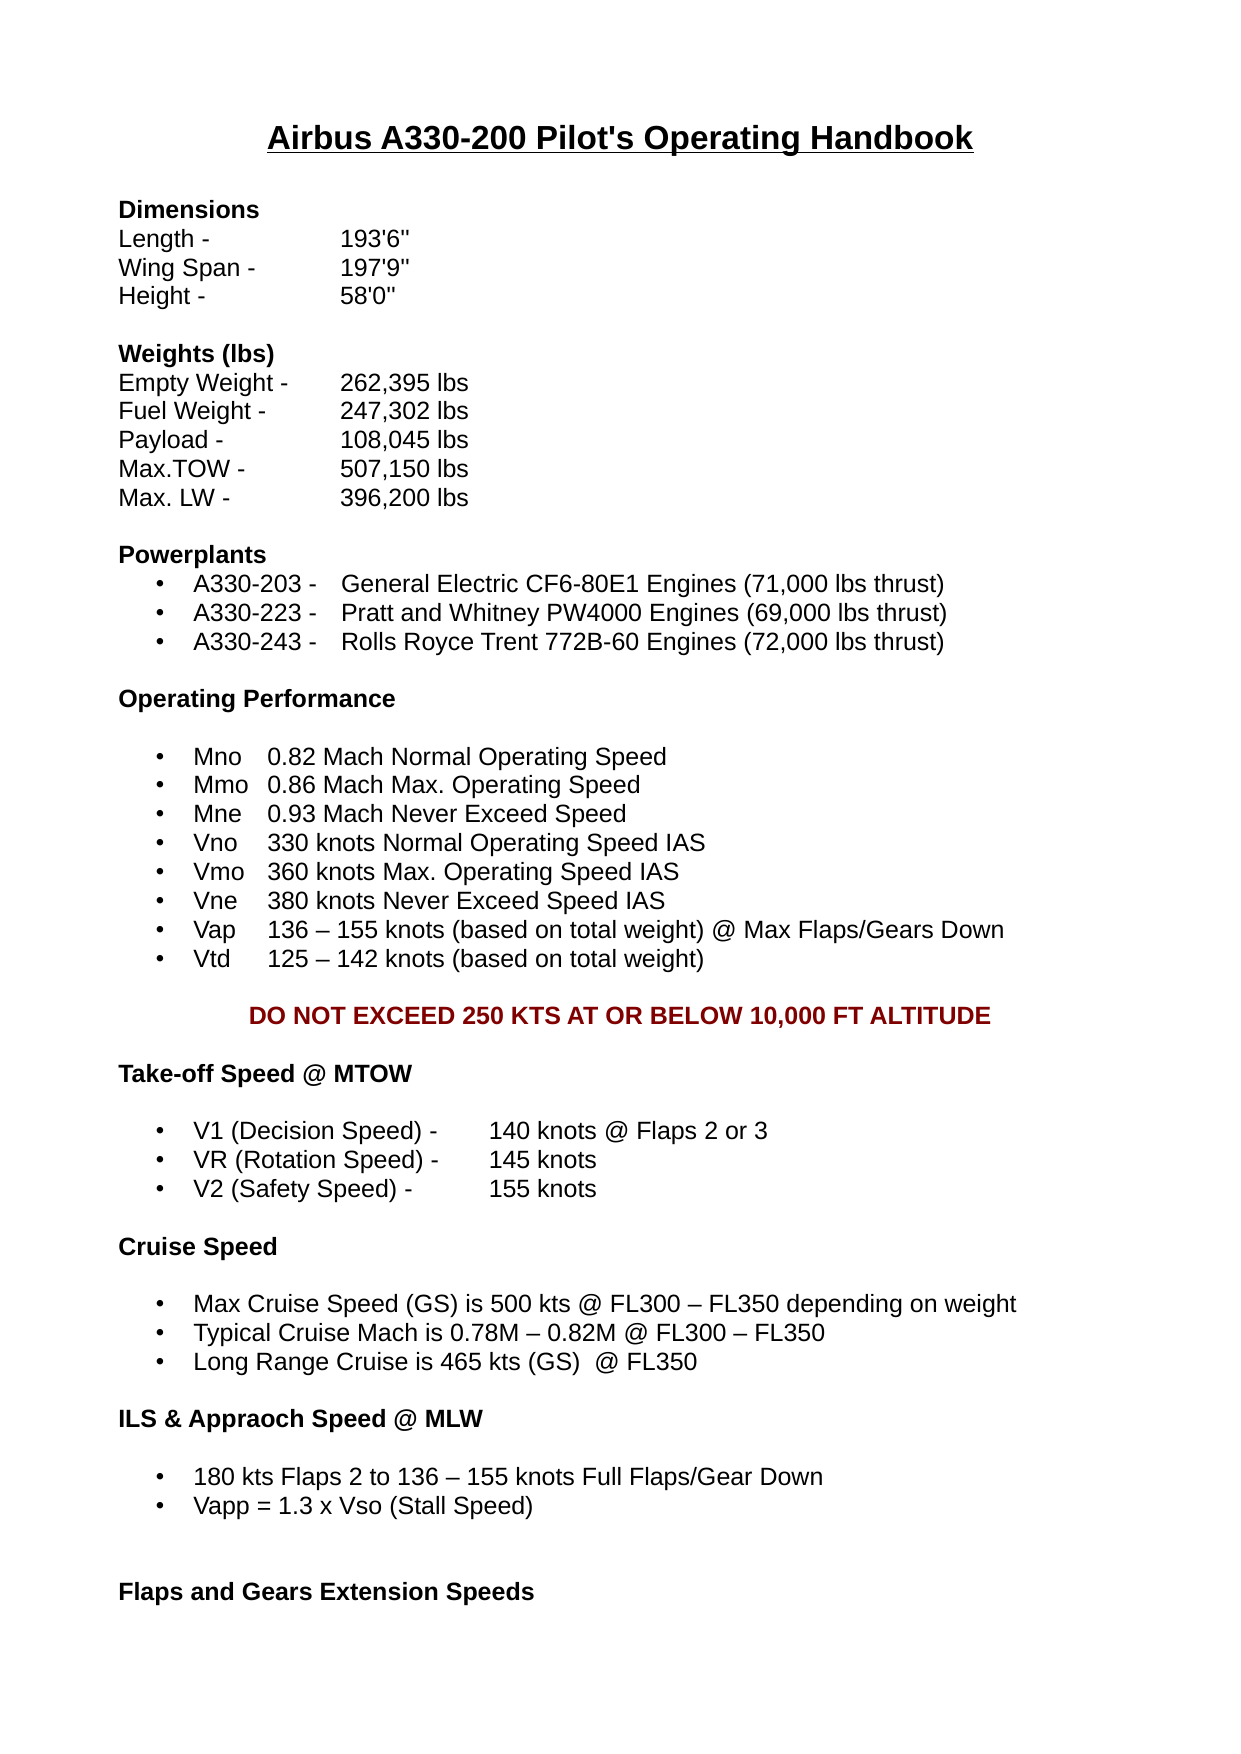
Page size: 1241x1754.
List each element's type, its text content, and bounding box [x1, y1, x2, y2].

list A330-203 - General Electric CF6-80E1 Engines (71,000 lbs thrust) [156, 569, 1122, 598]
list A330-243 - Rolls Royce Trent 772B-60 Engines (72,000 lbs thrust) [156, 626, 1122, 655]
list Vtd 125 – 142 knots (based on total weight) [156, 943, 1122, 972]
list V1 (Decision Speed) - 140 knots @ Flaps 2 or 3 [156, 1116, 1122, 1145]
list Typical Cruise Mach is 0.78M – 0.82M @ FL300 – FL350 [156, 1318, 1122, 1347]
list Vno 330 knots Normal Operating Speed IAS [156, 828, 1122, 857]
text Weights (lbs) [118, 339, 1122, 367]
text Flaps and Gears Extension Speeds [118, 1577, 1122, 1606]
text Fuel Weight - 247,302 lbs [118, 396, 1122, 425]
text Take-off Speed @ MTOW [118, 1059, 1122, 1087]
list Vne 380 knots Never Exceed Speed IAS [156, 886, 1122, 915]
list A330-223 - Pratt and Whitney PW4000 Engines (69,000 lbs thrust) [156, 598, 1122, 626]
list VR (Rotation Speed) - 145 knots [156, 1145, 1122, 1174]
list Mne 0.93 Mach Never Exceed Speed [156, 799, 1122, 828]
text Height - 58'0'' [118, 281, 1122, 310]
text Powerplants [118, 540, 1122, 569]
list Vap 136 – 155 knots (based on total weight) @ Max Flaps/Gears Down [156, 915, 1122, 943]
list Vapp = 1.3 x Vso (Stall Speed) [156, 1491, 1122, 1519]
list Mmo 0.86 Mach Max. Operating Speed [156, 770, 1122, 799]
text Cruise Speed [118, 1231, 1122, 1260]
text Payload - 108,045 lbs [118, 425, 1122, 454]
text Airbus A330-200 Pilot's Operating Handbook [118, 118, 1122, 157]
text Max.TOW - 507,150 lbs [118, 454, 1122, 482]
list Vmo 360 knots Max. Operating Speed IAS [156, 857, 1122, 886]
text ILS & Appraoch Speed @ MLW [118, 1404, 1122, 1433]
text Wing Span - 197'9'' [118, 252, 1122, 281]
text Operating Performance [118, 684, 1122, 713]
text Empty Weight - 262,395 lbs [118, 367, 1122, 396]
text Max. LW - 396,200 lbs [118, 482, 1122, 511]
text DO NOT EXCEED 250 KTS AT OR BELOW 10,000 FT ALTITUDE [118, 1001, 1122, 1030]
list V2 (Safety Speed) - 155 knots [156, 1174, 1122, 1203]
list 180 kts Flaps 2 to 136 – 155 knots Full Flaps/Gear Down [156, 1462, 1122, 1491]
text Dimensions [118, 195, 1122, 224]
list Long Range Cruise is 465 kts (GS) @ FL350 [156, 1347, 1122, 1376]
list Mno 0.82 Mach Normal Operating Speed [156, 742, 1122, 770]
list Max Cruise Speed (GS) is 500 kts @ FL300 – FL350 depending on weight [156, 1289, 1122, 1318]
text Length - 193'6'' [118, 224, 1122, 252]
